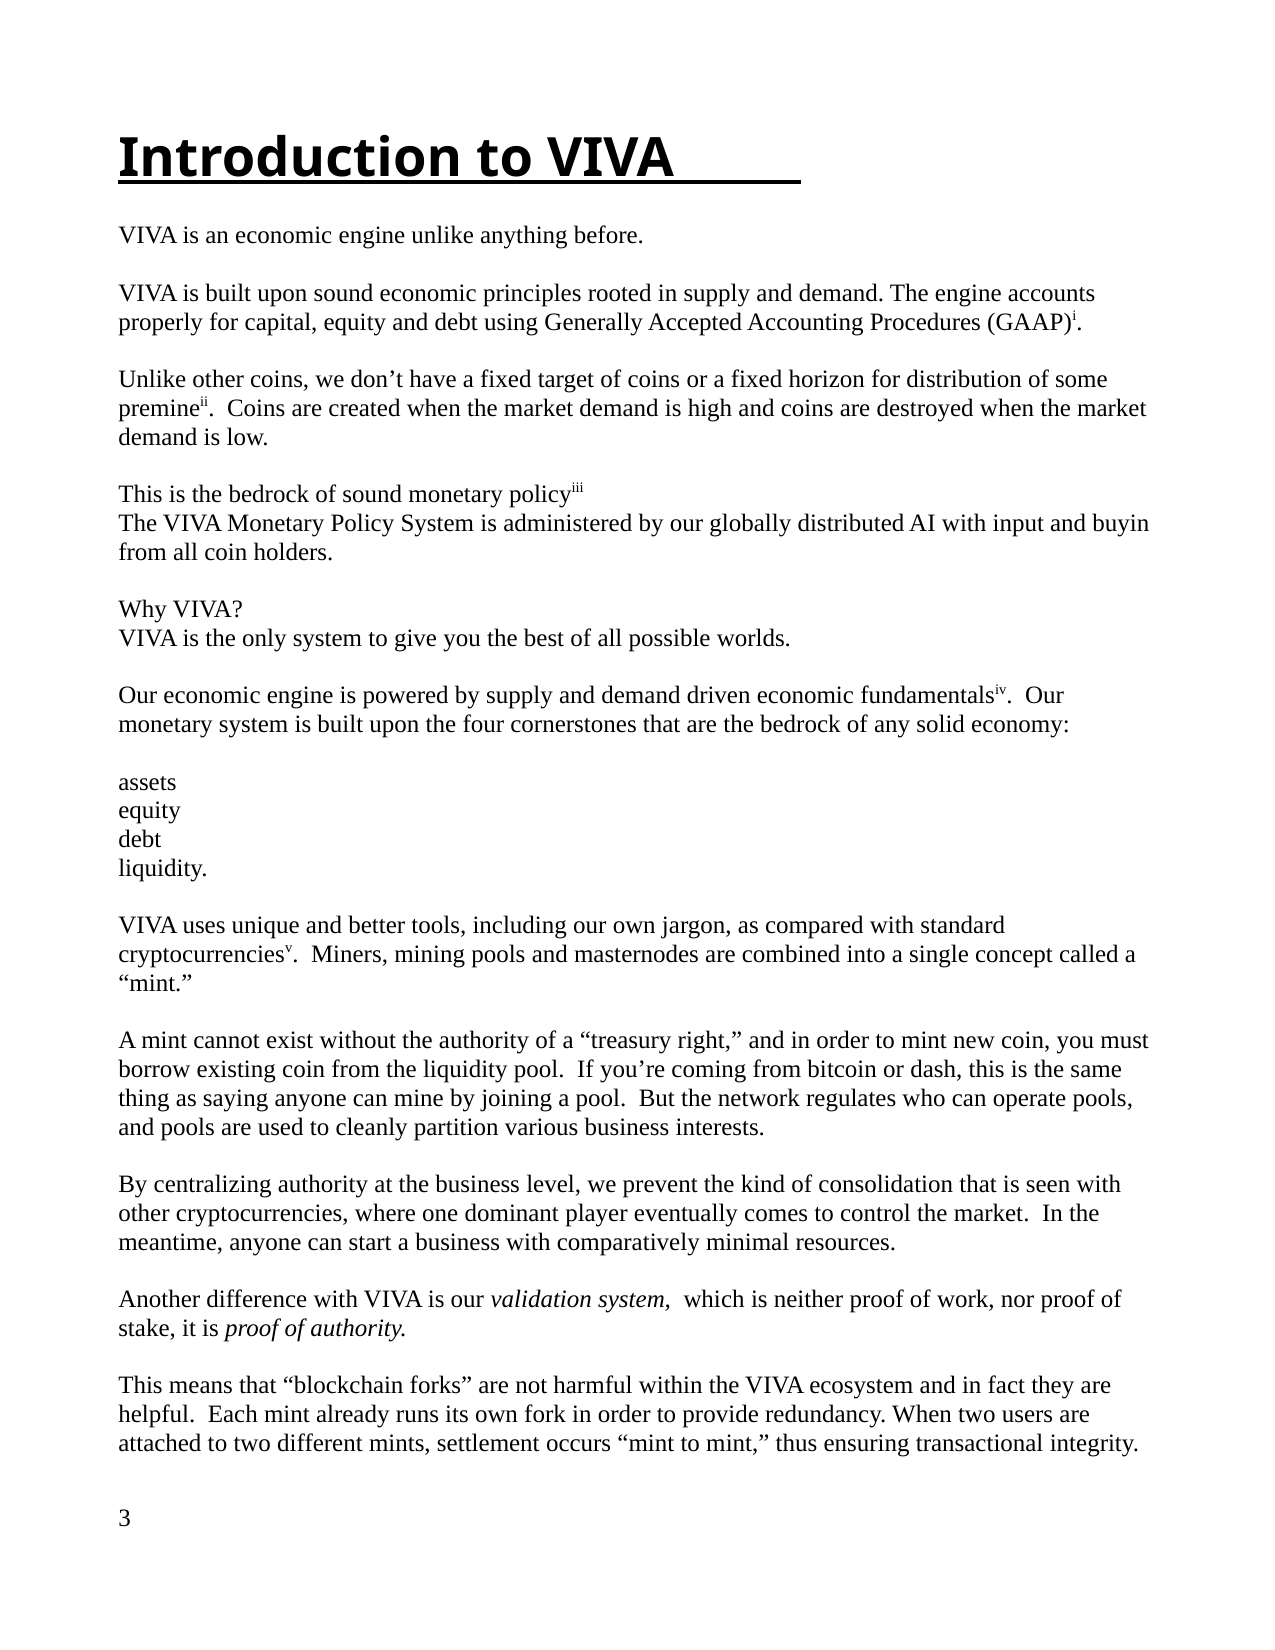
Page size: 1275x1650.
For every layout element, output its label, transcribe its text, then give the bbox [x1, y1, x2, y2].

text This is the bedrock of sound monetary policy [118, 479, 1157, 508]
text assets [118, 767, 1157, 796]
text VIVA is an economic engine unlike anything before. [118, 221, 1157, 249]
text VIVA uses unique and better tools, including our own jargon, as compared with standard cryptocurrencies. Miners, mining pools and masternodes are combined into a single concept called a “mint.” [118, 911, 1157, 997]
text Introduction to VIVA [118, 118, 1157, 192]
text VIVA is built upon sound economic principles rooted in supply and demand. The engine accounts properly for capital, equity and debt using Generally Accepted Accounting Procedures (GAAP). [118, 278, 1157, 336]
text By centralizing authority at the business level, we prevent the kind of consolidation that is seen with other cryptocurrencies, where one dominant player eventually comes to control the market. In the meantime, anyone can start a business with comparatively minimal resources. [118, 1169, 1157, 1256]
text liquidity. [118, 853, 1157, 882]
text equity [118, 796, 1157, 824]
text debt [118, 824, 1157, 853]
text Our economic engine is powered by supply and demand driven economic fundamentals. Our monetary system is built upon the four cornerstones that are the bedrock of any solid economy: [118, 681, 1157, 738]
text Another difference with VIVA is our validation system, which is neither proof of work, nor proof of stake, it is proof of authority. [118, 1284, 1157, 1342]
text Why VIVA? [118, 594, 1157, 623]
text This means that “blockchain forks” are not harmful within the VIVA ecosystem and in fact they are helpful. Each mint already runs its own fork in order to provide redundancy. When two users are attached to two different mints, settlement occurs “mint to mint,” thus ensuring transactional integrity. [118, 1371, 1157, 1457]
text Unlike other coins, we don’t have a fixed target of coins or a fixed horizon for distribution of some premine. Coins are created when the market demand is high and coins are destroyed when the market demand is low. [118, 364, 1157, 451]
text VIVA is the only system to give you the best of all possible worlds. [118, 623, 1157, 652]
text The VIVA Monetary Policy System is administered by our globally distributed AI with input and buyin from all coin holders. [118, 508, 1157, 566]
text A mint cannot exist without the authority of a “treasury right,” and in order to mint new coin, you must borrow existing coin from the liquidity pool. If you’re coming from bitcoin or dash, this is the same thing as saying anyone can mine by joining a pool. But the network regulates who can operate pools, and pools are used to cleanly partition various business interests. [118, 1026, 1157, 1141]
